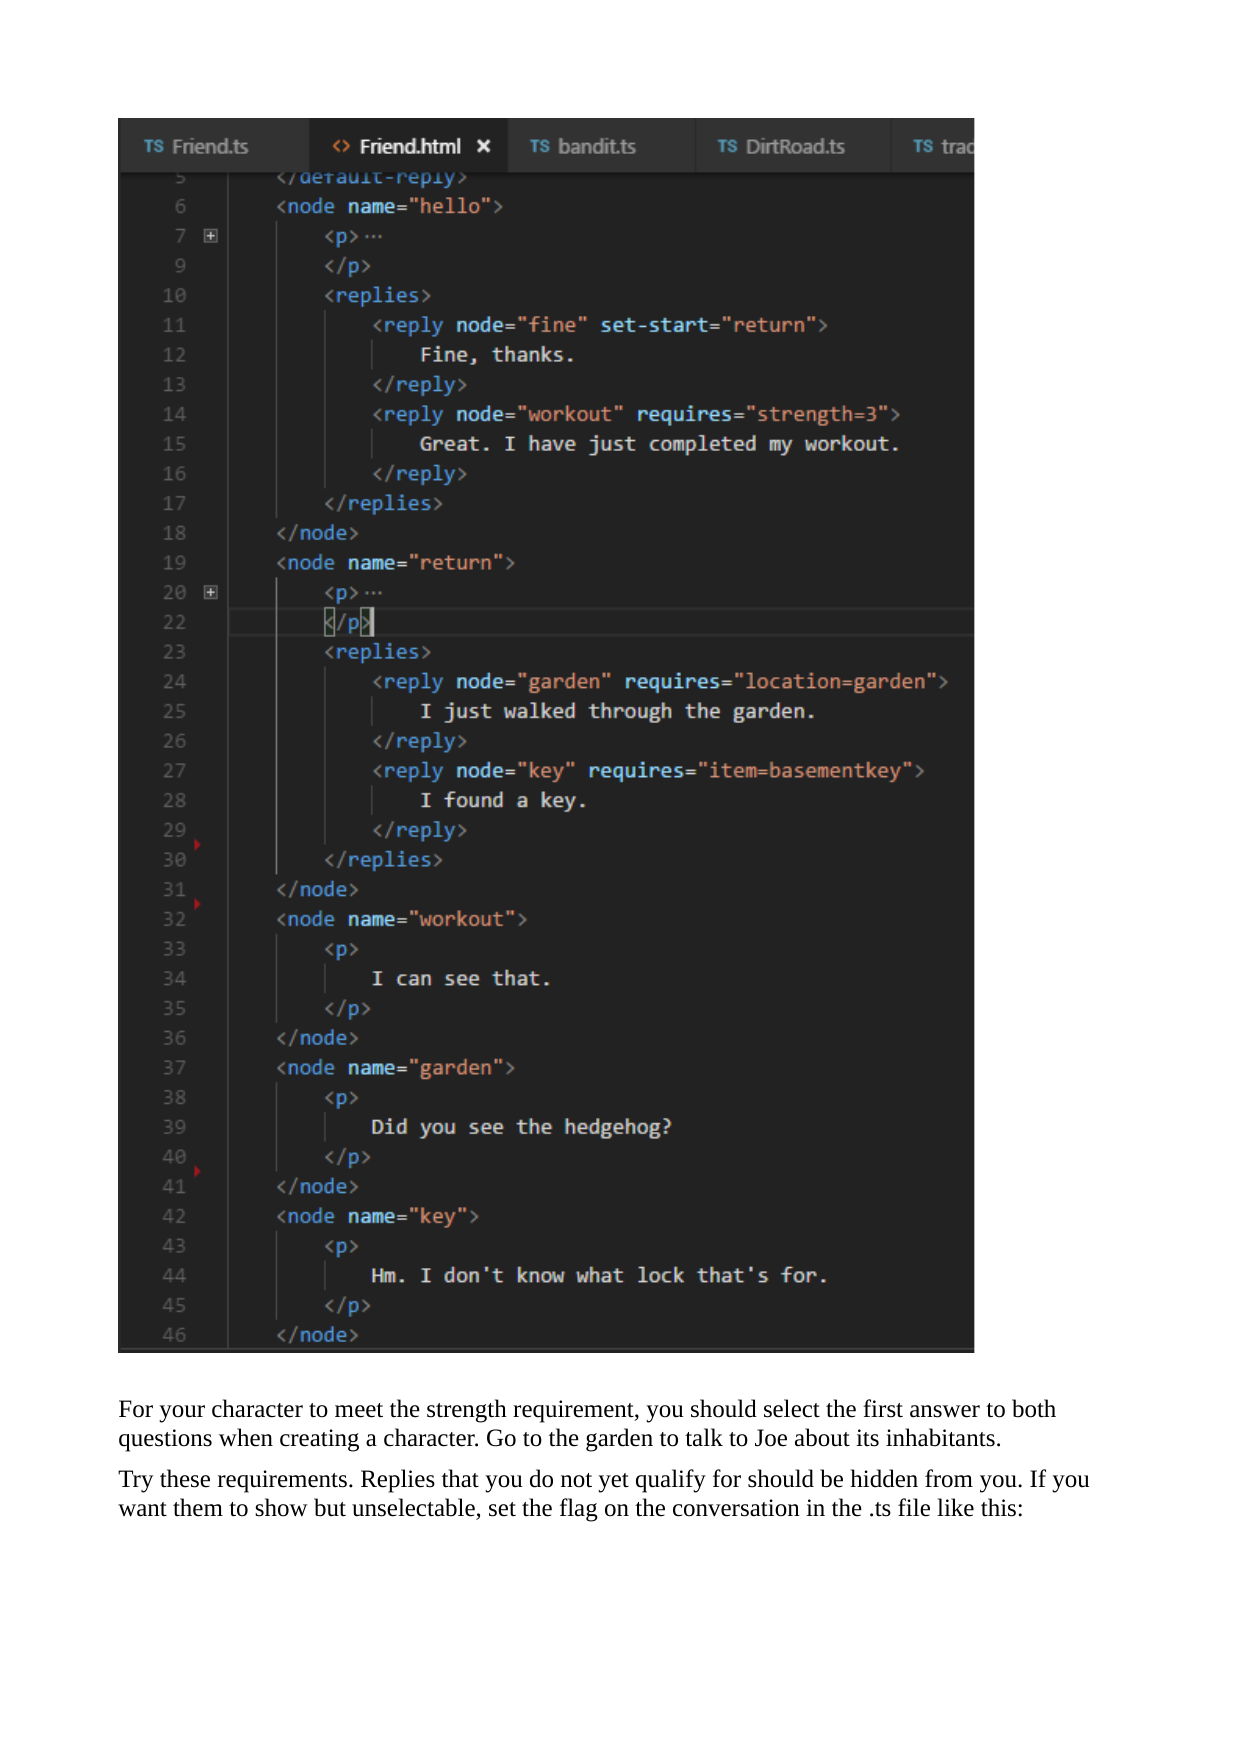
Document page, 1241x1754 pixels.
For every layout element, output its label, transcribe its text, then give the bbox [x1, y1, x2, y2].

text For your character to meet the strength requirement, you should select the first answer to both questions when creating a character. Go to the garden to talk to Joe about its inhabitants. [118, 1394, 1122, 1451]
text Try these requirements. Replies that you do not yet qualify for should be hidden from you. If you want them to show but unselectable, set the flag on the conversation in the .ts file like this: [118, 1464, 1122, 1521]
